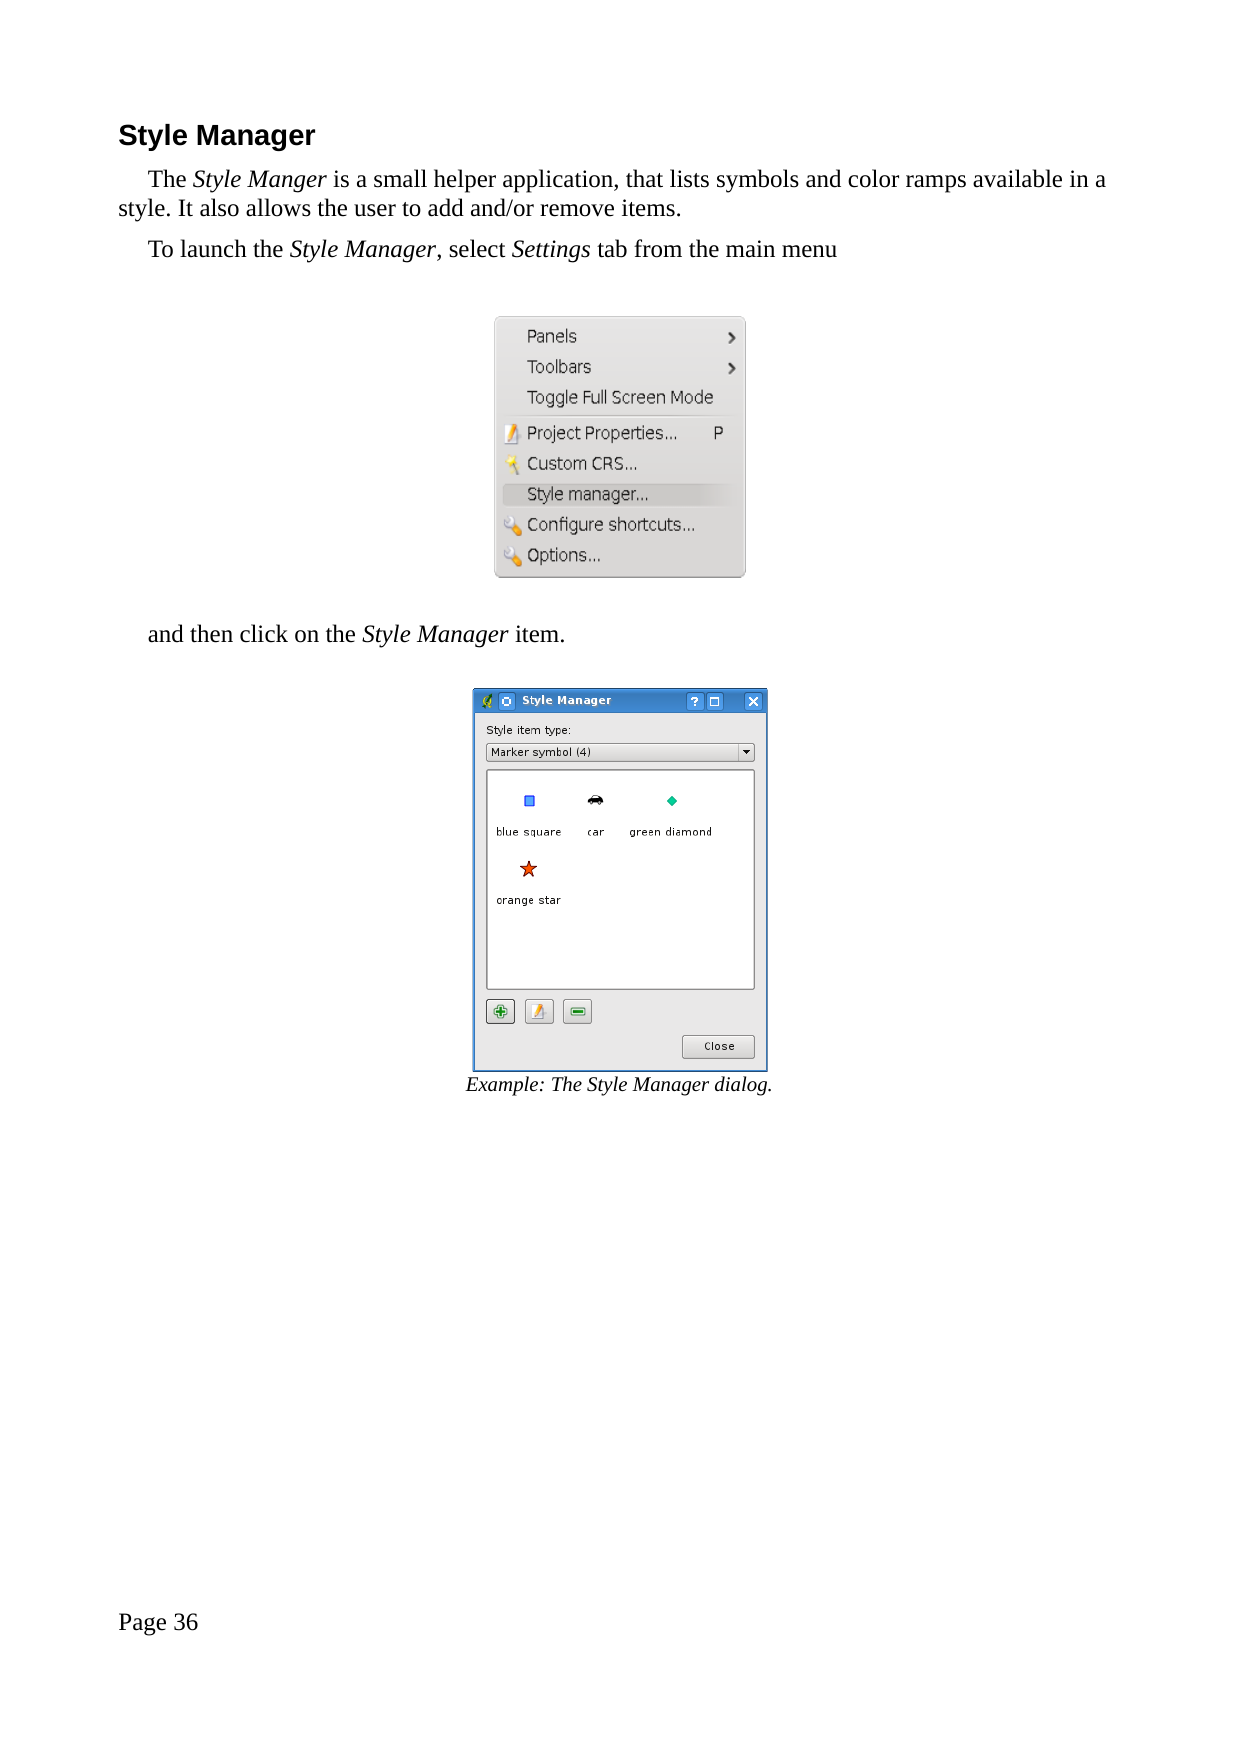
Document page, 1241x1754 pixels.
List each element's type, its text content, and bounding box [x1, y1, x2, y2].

text Example: The Style Manager dialog. [118, 689, 1122, 1096]
text The Style Manger is a small helper application, that lists symbols and color ramps available in a style. It also allows the user to add and/or remove items. [118, 164, 1122, 222]
text and then click on the Style Manager item. [118, 619, 1122, 647]
subtitle Style Manager [118, 118, 1122, 152]
picture [472, 688, 768, 1072]
picture [494, 316, 746, 578]
text To launch the Style Manager, select Settings tab from the main menu [118, 234, 1122, 263]
